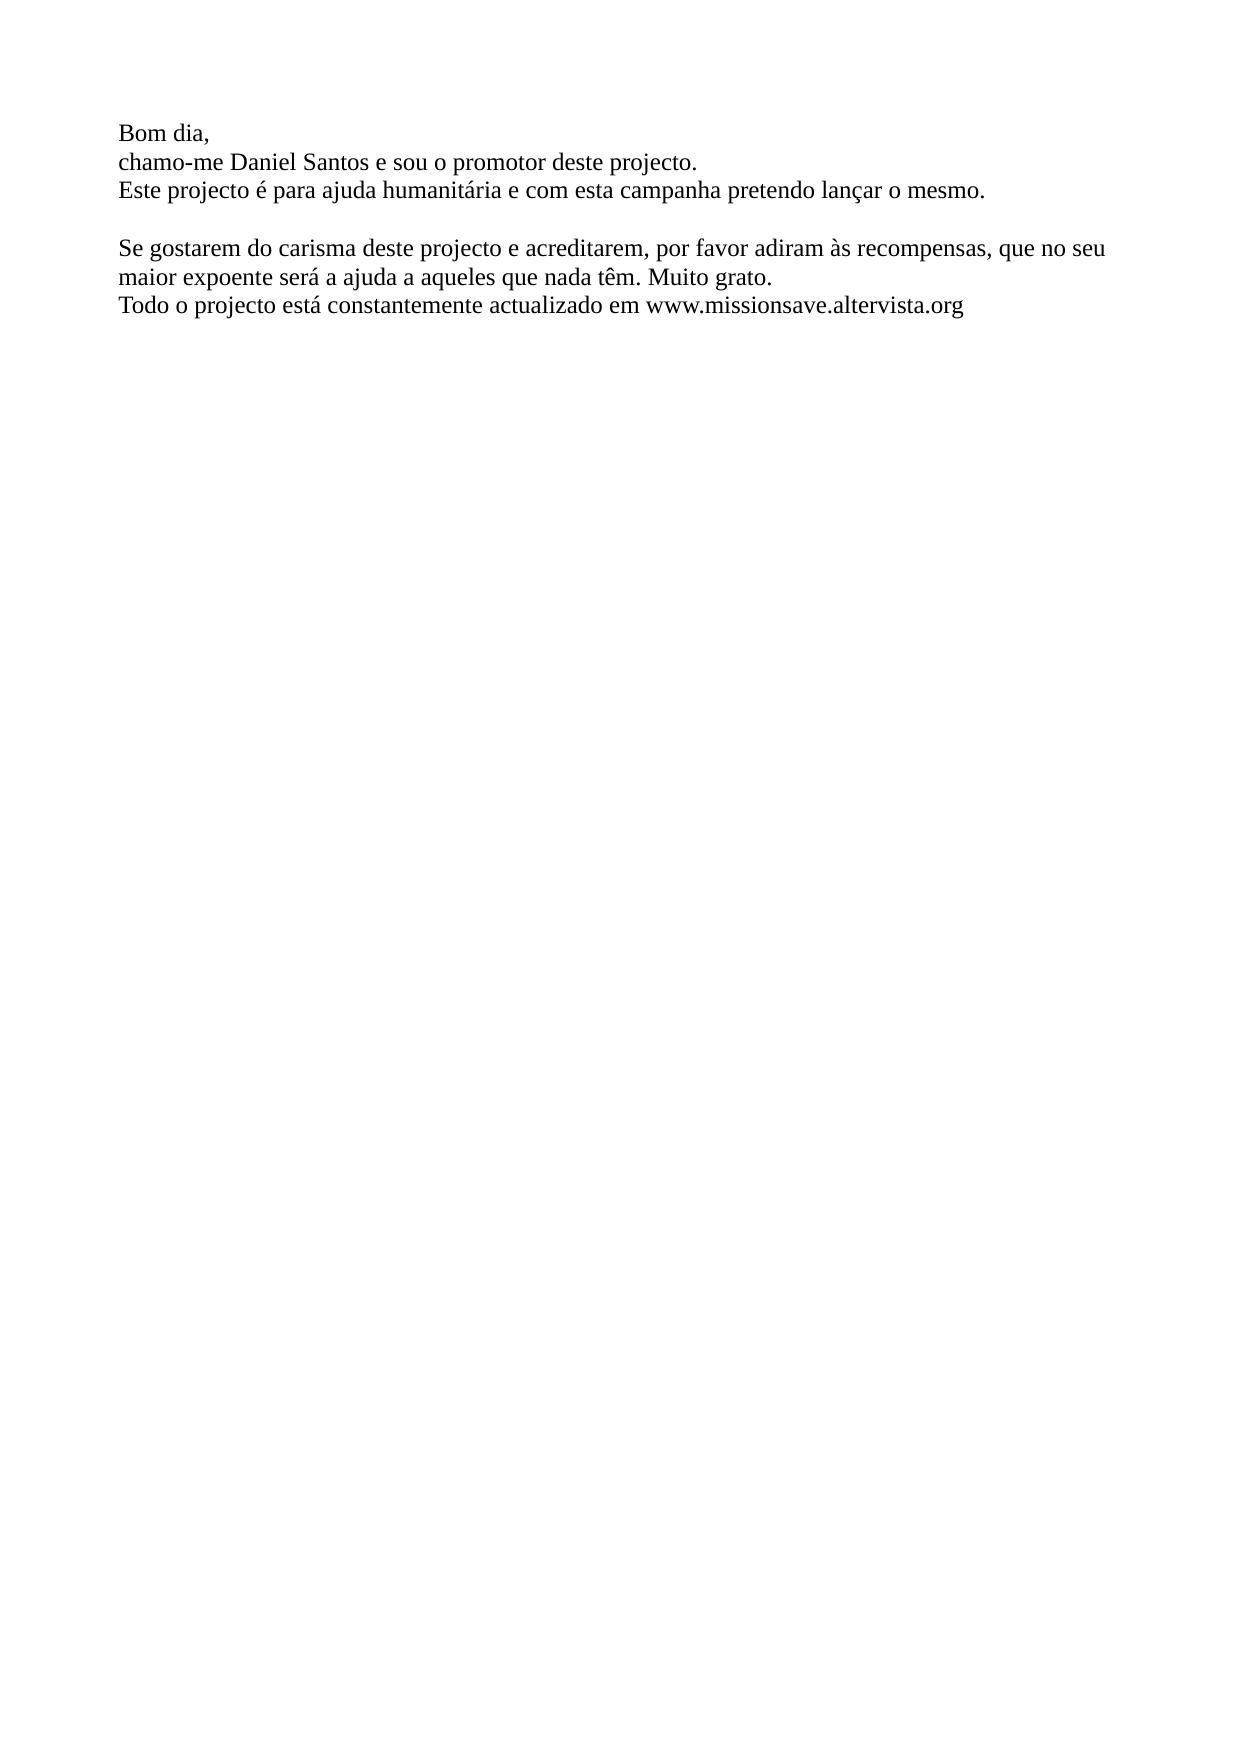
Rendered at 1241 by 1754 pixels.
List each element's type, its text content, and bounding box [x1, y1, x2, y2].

text Bom dia, [118, 118, 1122, 147]
text Se gostarem do carisma deste projecto e acreditarem, por favor adiram às recompensas, que no seu maior expoente será a ajuda a aqueles que nada têm. Muito grato. [118, 233, 1122, 291]
text Este projecto é para ajuda humanitária e com esta campanha pretendo lançar o mesmo. [118, 176, 1122, 204]
text Todo o projecto está constantemente actualizado em www.missionsave.altervista.org [118, 291, 1122, 319]
text chamo-me Daniel Santos e sou o promotor deste projecto. [118, 147, 1122, 176]
